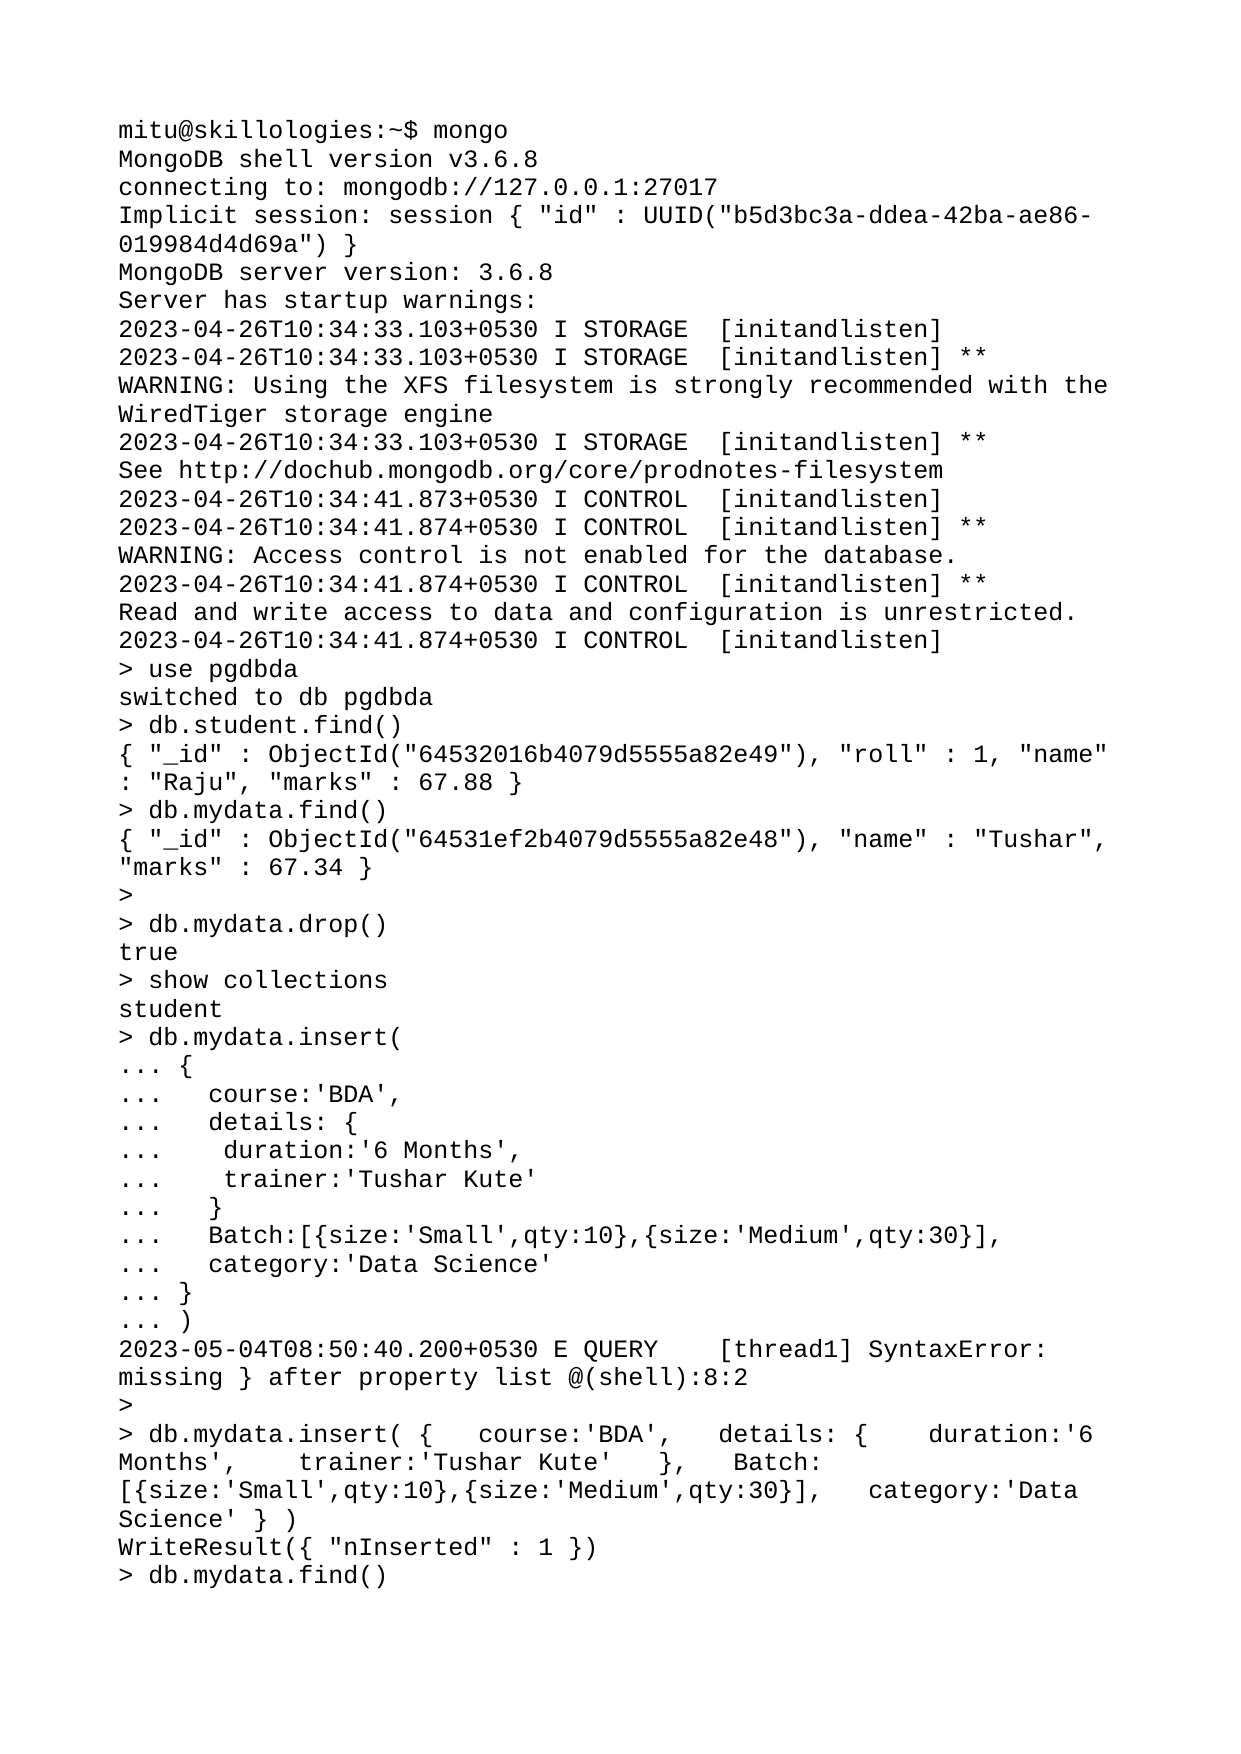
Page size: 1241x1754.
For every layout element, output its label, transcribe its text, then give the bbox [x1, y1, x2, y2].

text > db.mydata.find() [118, 1563, 1122, 1591]
text ... { [118, 1053, 1122, 1081]
text ... Batch:[{size:'Small',qty:10},{size:'Medium',qty:30}], [118, 1223, 1122, 1251]
text Implicit session: session { "id" : UUID("b5d3bc3a-ddea-42ba-ae86-019984d4d69a") } [118, 203, 1122, 260]
text ... ) [118, 1308, 1122, 1336]
text 2023-05-04T08:50:40.200+0530 E QUERY [thread1] SyntaxError: missing } after property list @(shell):8:2 [118, 1336, 1122, 1393]
text ... duration:'6 Months', [118, 1138, 1122, 1166]
text switched to db pgdbda [118, 685, 1122, 713]
text ... } [118, 1280, 1122, 1308]
text Server has startup warnings: [118, 288, 1122, 316]
text 2023-04-26T10:34:33.103+0530 I STORAGE [initandlisten] ** WARNING: Using the XFS filesystem is strongly recommended with the WiredTiger storage engine [118, 345, 1122, 430]
text student [118, 996, 1122, 1025]
text 2023-04-26T10:34:41.873+0530 I CONTROL [initandlisten] [118, 486, 1122, 515]
text > [118, 1393, 1122, 1421]
text ... } [118, 1195, 1122, 1223]
text 2023-04-26T10:34:41.874+0530 I CONTROL [initandlisten] ** WARNING: Access control is not enabled for the database. [118, 515, 1122, 571]
text MongoDB shell version v3.6.8 [118, 146, 1122, 175]
text mitu@skillologies:~$ mongo [118, 118, 1122, 146]
text MongoDB server version: 3.6.8 [118, 260, 1122, 288]
text > db.student.find() [118, 713, 1122, 741]
text > use pgdbda [118, 656, 1122, 685]
text > db.mydata.insert( { course:'BDA', details: { duration:'6 Months', trainer:'Tushar Kute' }, Batch:[{size:'Small',qty:10},{size:'Medium',qty:30}], category:'Data Science' } ) [118, 1421, 1122, 1535]
text > [118, 883, 1122, 911]
text true [118, 940, 1122, 968]
text { "_id" : ObjectId("64532016b4079d5555a82e49"), "roll" : 1, "name" : "Raju", "marks" : 67.88 } [118, 741, 1122, 798]
text { "_id" : ObjectId("64531ef2b4079d5555a82e48"), "name" : "Tushar", "marks" : 67.34 } [118, 826, 1122, 883]
text connecting to: mongodb://127.0.0.1:27017 [118, 175, 1122, 203]
text ... trainer:'Tushar Kute' [118, 1166, 1122, 1195]
text 2023-04-26T10:34:41.874+0530 I CONTROL [initandlisten] ** Read and write access to data and configuration is unrestricted. [118, 571, 1122, 628]
text ... details: { [118, 1110, 1122, 1138]
text > db.mydata.find() [118, 798, 1122, 826]
text 2023-04-26T10:34:33.103+0530 I STORAGE [initandlisten] [118, 316, 1122, 345]
text 2023-04-26T10:34:33.103+0530 I STORAGE [initandlisten] ** See http://dochub.mongodb.org/core/prodnotes-filesystem [118, 430, 1122, 486]
text WriteResult({ "nInserted" : 1 }) [118, 1535, 1122, 1563]
text > show collections [118, 968, 1122, 996]
text > db.mydata.drop() [118, 911, 1122, 940]
text 2023-04-26T10:34:41.874+0530 I CONTROL [initandlisten] [118, 628, 1122, 656]
text > db.mydata.insert( [118, 1025, 1122, 1053]
text ... course:'BDA', [118, 1081, 1122, 1110]
text ... category:'Data Science' [118, 1251, 1122, 1280]
